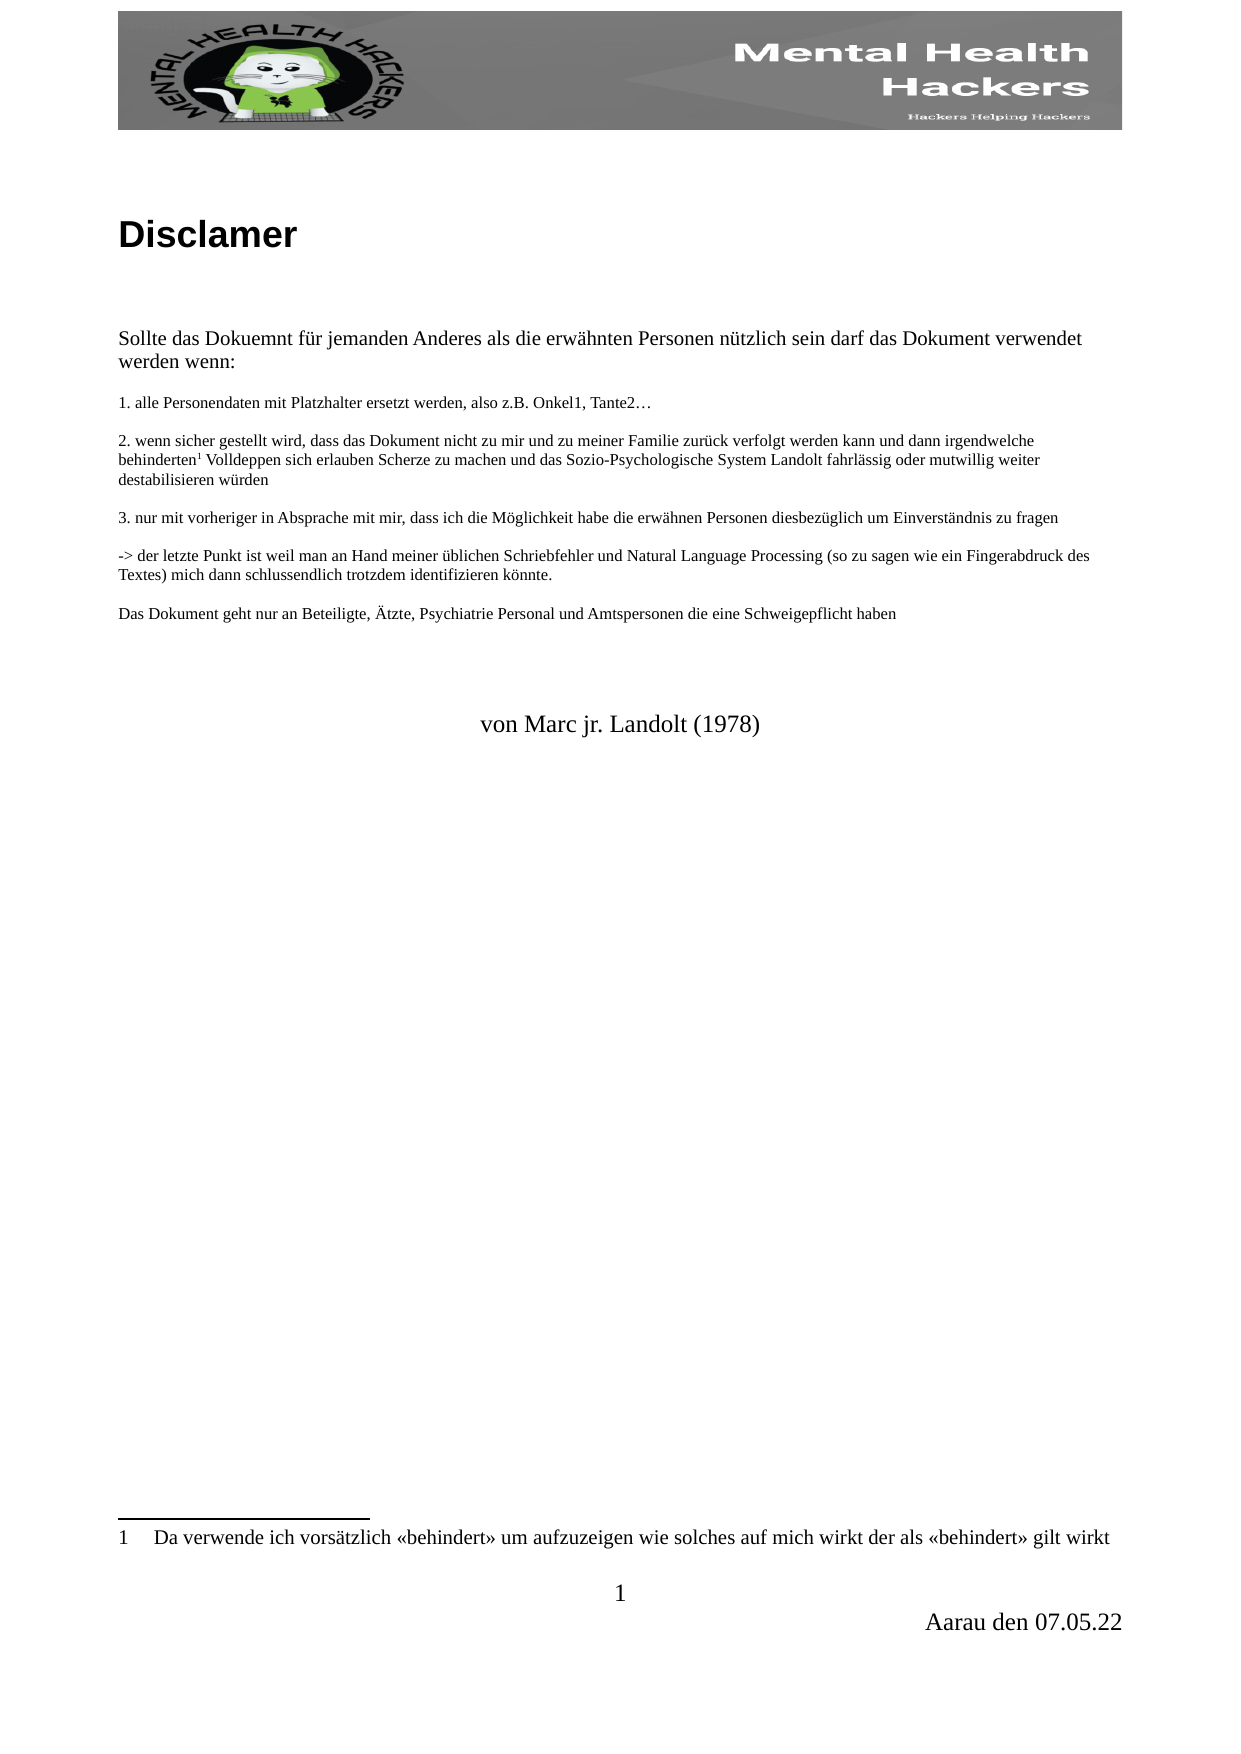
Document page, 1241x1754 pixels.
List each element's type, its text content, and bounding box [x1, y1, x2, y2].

text Sollte das Dokuemnt für jemanden Anderes als die erwähnten Personen nützlich sein darf das Dokument verwendet werden wenn: [118, 325, 1122, 373]
subtitle Disclamer [118, 212, 1122, 255]
picture [118, 11, 1123, 130]
text Das Dokument geht nur an Beteiligte, Ätzte, Psychiatrie Personal und Amtspersonen die eine Schweigepflicht haben [118, 603, 1122, 623]
text -> der letzte Punkt ist weil man an Hand meiner üblichen Schriebfehler und Natural Language Processing (so zu sagen wie ein Fingerabdruck des Textes) mich dann schlussendlich trotzdem identifizieren könnte. [118, 546, 1122, 584]
text Da verwende ich vorsätzlich «behindert» um aufzuzeigen wie solches auf mich wirkt der als «behindert» gilt wirkt [118, 1525, 1122, 1549]
text von Marc jr. Landolt (1978) [118, 709, 1122, 738]
text 3. nur mit vorheriger in Absprache mit mir, dass ich die Möglichkeit habe die erwähnen Personen diesbezüglich um Einverständnis zu fragen [118, 508, 1122, 527]
text 2. wenn sicher gestellt wird, dass das Dokument nicht zu mir und zu meiner Familie zurück verfolgt werden kann und dann irgendwelche behinderten Volldeppen sich erlauben Scherze zu machen und das Sozio-Psychologische System Landolt fahrlässig oder mutwillig weiter destabilisieren würden [118, 431, 1122, 488]
text 1. alle Personendaten mit Platzhalter ersetzt werden, also z.B. Onkel1, Tante2… [118, 393, 1122, 412]
